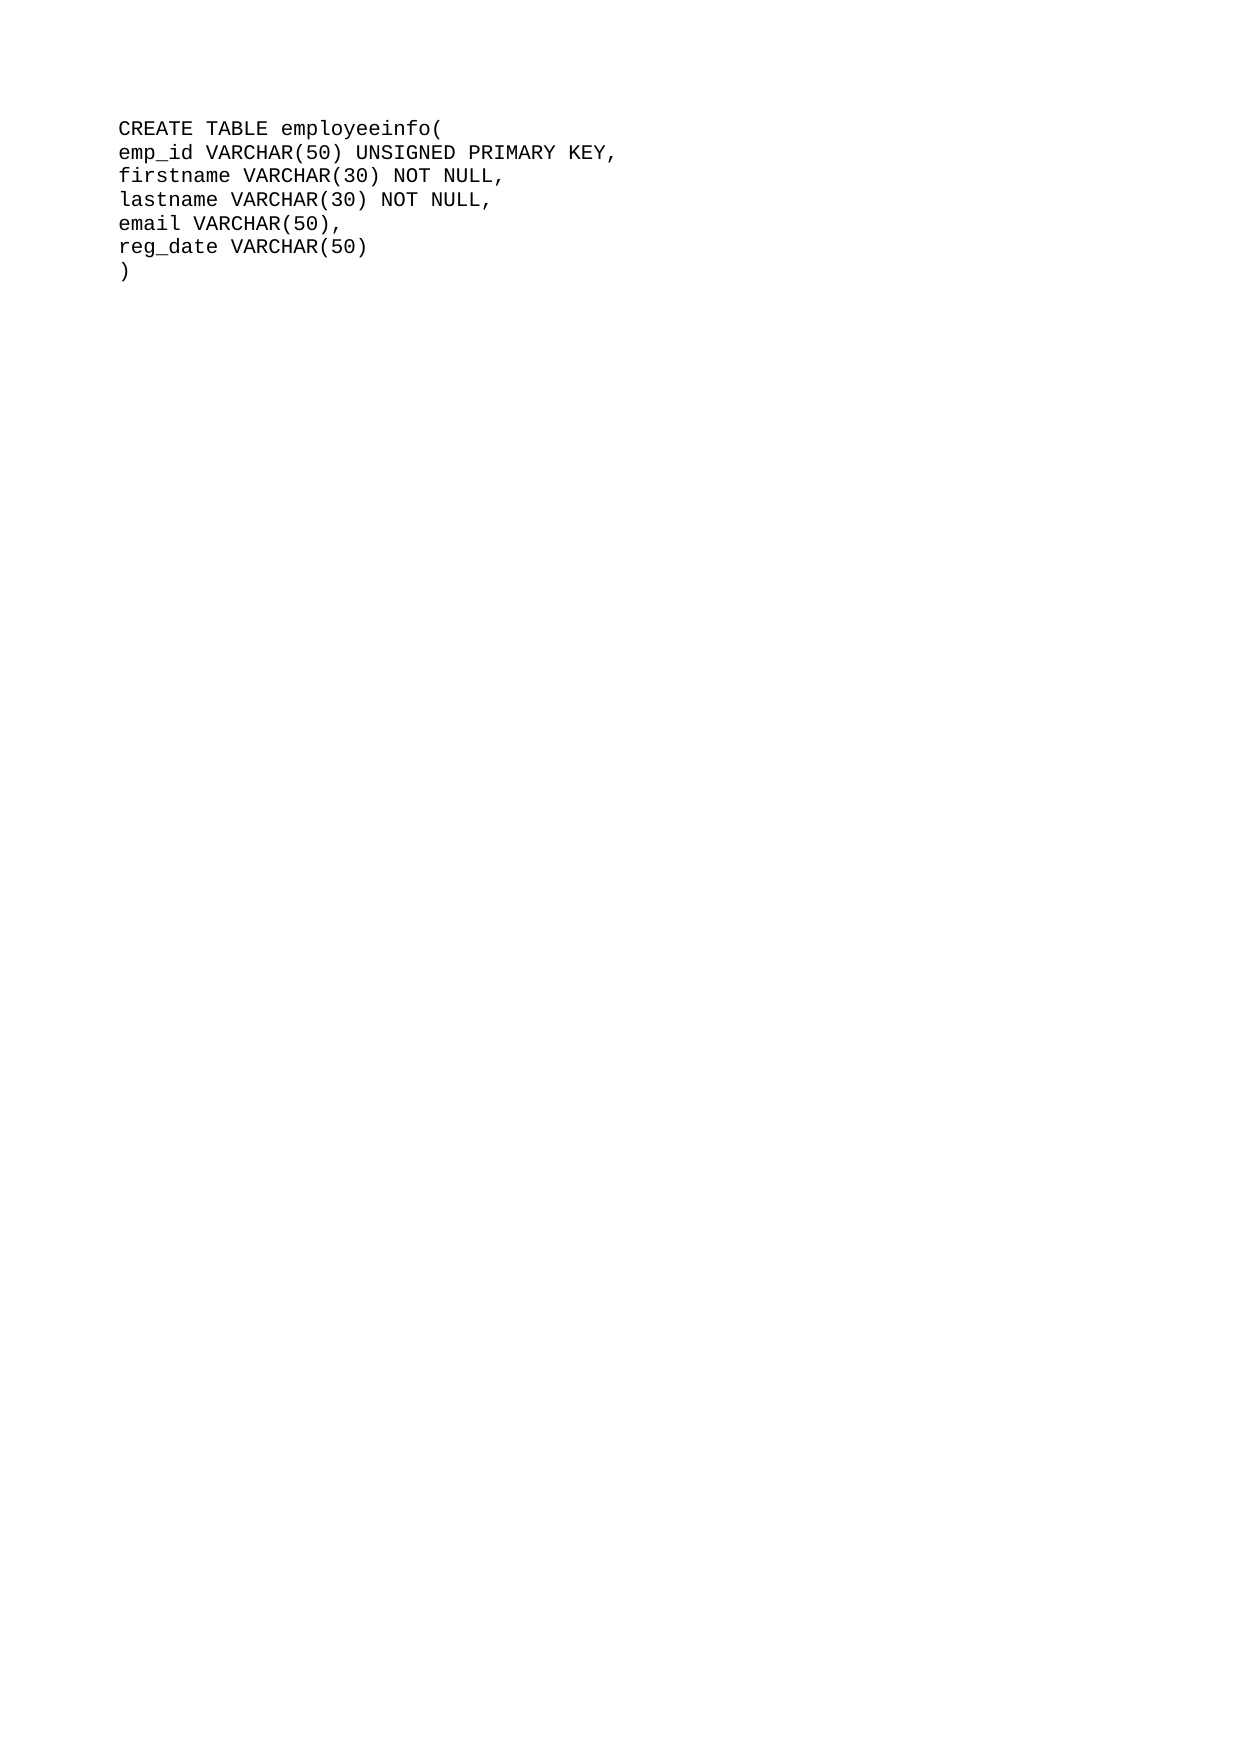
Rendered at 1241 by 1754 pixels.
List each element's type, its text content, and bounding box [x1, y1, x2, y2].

text firstname VARCHAR(30) NOT NULL, [118, 165, 1122, 189]
text lastname VARCHAR(30) NOT NULL, [118, 189, 1122, 213]
text email VARCHAR(50), [118, 213, 1122, 236]
text reg_date VARCHAR(50) [118, 236, 1122, 260]
text CREATE TABLE employeeinfo( [118, 118, 1122, 142]
text ) [118, 260, 1122, 284]
text emp_id VARCHAR(50) UNSIGNED PRIMARY KEY, [118, 142, 1122, 165]
